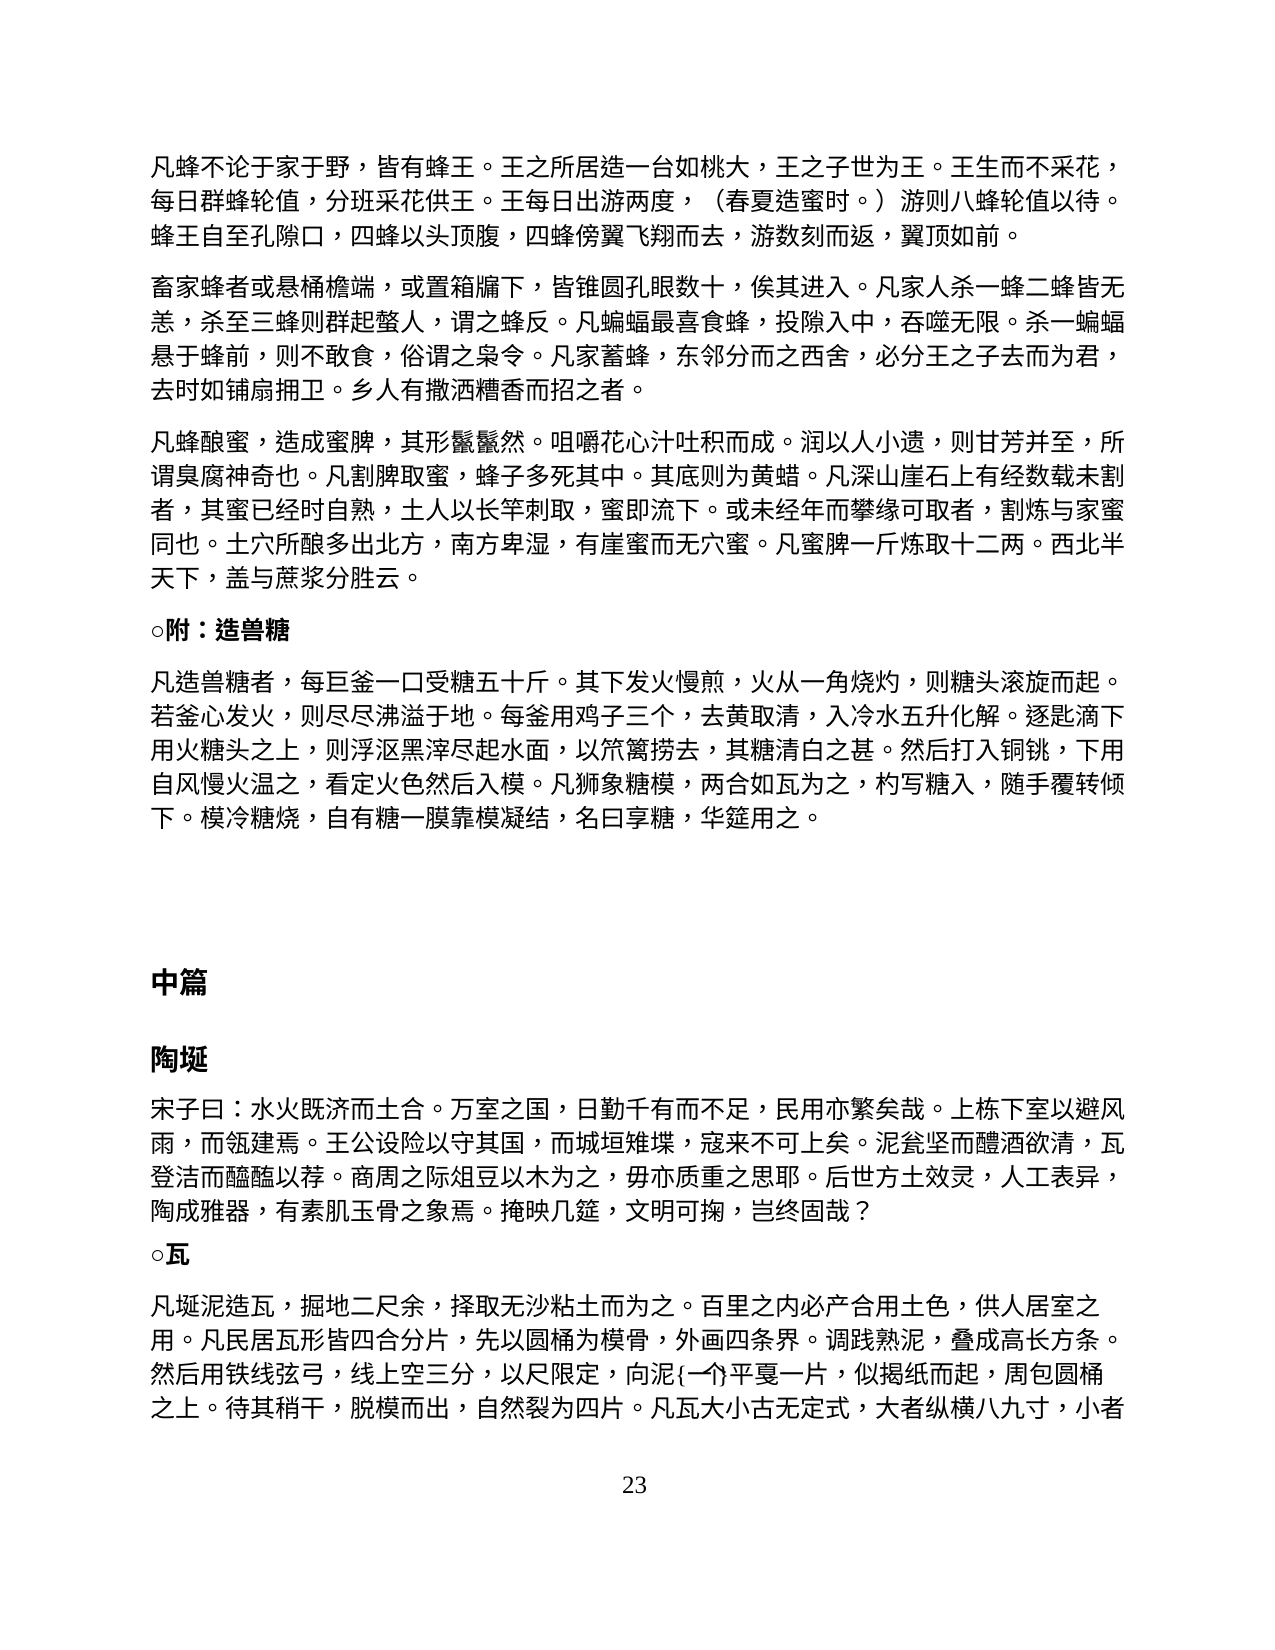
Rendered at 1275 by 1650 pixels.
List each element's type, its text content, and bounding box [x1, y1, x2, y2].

text 凡蜂不论于家于野，皆有蜂王。王之所居造一台如桃大，王之子世为王。王生而不采花，每日群蜂轮值，分班采花供王。王每日出游两度，（春夏造蜜时。）游则八蜂轮值以待。蜂王自至孔隙口，四蜂以头顶腹，四蜂傍翼飞翔而去，游数刻而返，翼顶如前。 [150, 150, 1125, 252]
text 凡蜂酿蜜，造成蜜脾，其形鬣鬣然。咀嚼花心汁吐积而成。润以人小遗，则甘芳并至，所谓臭腐神奇也。凡割脾取蜜，蜂子多死其中。其底则为黄蜡。凡深山崖石上有经数载未割者，其蜜已经时自熟，土人以长竿刺取，蜜即流下。或未经年而攀缘可取者，割炼与家蜜同也。土穴所酿多出北方，南方卑湿，有崖蜜而无穴蜜。凡蜜脾一斤炼取十二两。西北半天下，盖与蔗浆分胜云。 [150, 424, 1125, 594]
text ○附：造兽糖 [150, 612, 1125, 647]
text 凡造兽糖者，每巨釜一口受糖五十斤。其下发火慢煎，火从一角烧灼，则糖头滚旋而起。若釜心发火，则尽尽沸溢于地。每釜用鸡子三个，去黄取清，入冷水五升化解。逐匙滴下用火糖头之上，则浮沤黑滓尽起水面，以笊篱捞去，其糖清白之甚。然后打入铜铫，下用自风慢火温之，看定火色然后入模。凡狮象糖模，两合如瓦为之，杓写糖入，随手覆转倾下。模冷糖烧，自有糖一膜靠模凝结，名曰享糖，华筵用之。 [150, 664, 1125, 835]
text 宋子曰：水火既济而土合。万室之国，日勤千有而不足，民用亦繁矣哉。上栋下室以避风雨，而瓴建焉。王公设险以守其国，而城垣雉堞，寇来不可上矣。泥瓮坚而醴酒欲清，瓦登洁而醯醢以荐。商周之际俎豆以木为之，毋亦质重之思耶。后世方土效灵，人工表异，陶成雅器，有素肌玉骨之象焉。掩映几筵，文明可掬，岂终固哉？ [150, 1091, 1125, 1228]
text 凡埏泥造瓦，掘地二尺余，择取无沙粘土而为之。百里之内必产合用土色，供人居室之用。凡民居瓦形皆四合分片，先以圆桶为模骨，外画四条界。调践熟泥，叠成高长方条。然后用铁线弦弓，线上空三分，以尺限定，向泥{一个}平戛一片，似揭纸而起，周包圆桶之上。待其稍干，脱模而出，自然裂为四片。凡瓦大小古无定式，大者纵横八九寸，小者 [150, 1289, 1125, 1425]
subtitle 中篇 [150, 962, 1125, 1002]
subtitle 陶埏 [150, 1039, 1125, 1079]
text ○瓦 [150, 1237, 1125, 1271]
text 畜家蜂者或悬桶檐端，或置箱牖下，皆锥圆孔眼数十，俟其进入。凡家人杀一蜂二蜂皆无恙，杀至三蜂则群起螫人，谓之蜂反。凡蝙蝠最喜食蜂，投隙入中，吞噬无限。杀一蝙蝠悬于蜂前，则不敢食，俗谓之枭令。凡家蓄蜂，东邻分而之西舍，必分王之子去而为君，去时如铺扇拥卫。乡人有撒洒糟香而招之者。 [150, 270, 1125, 406]
